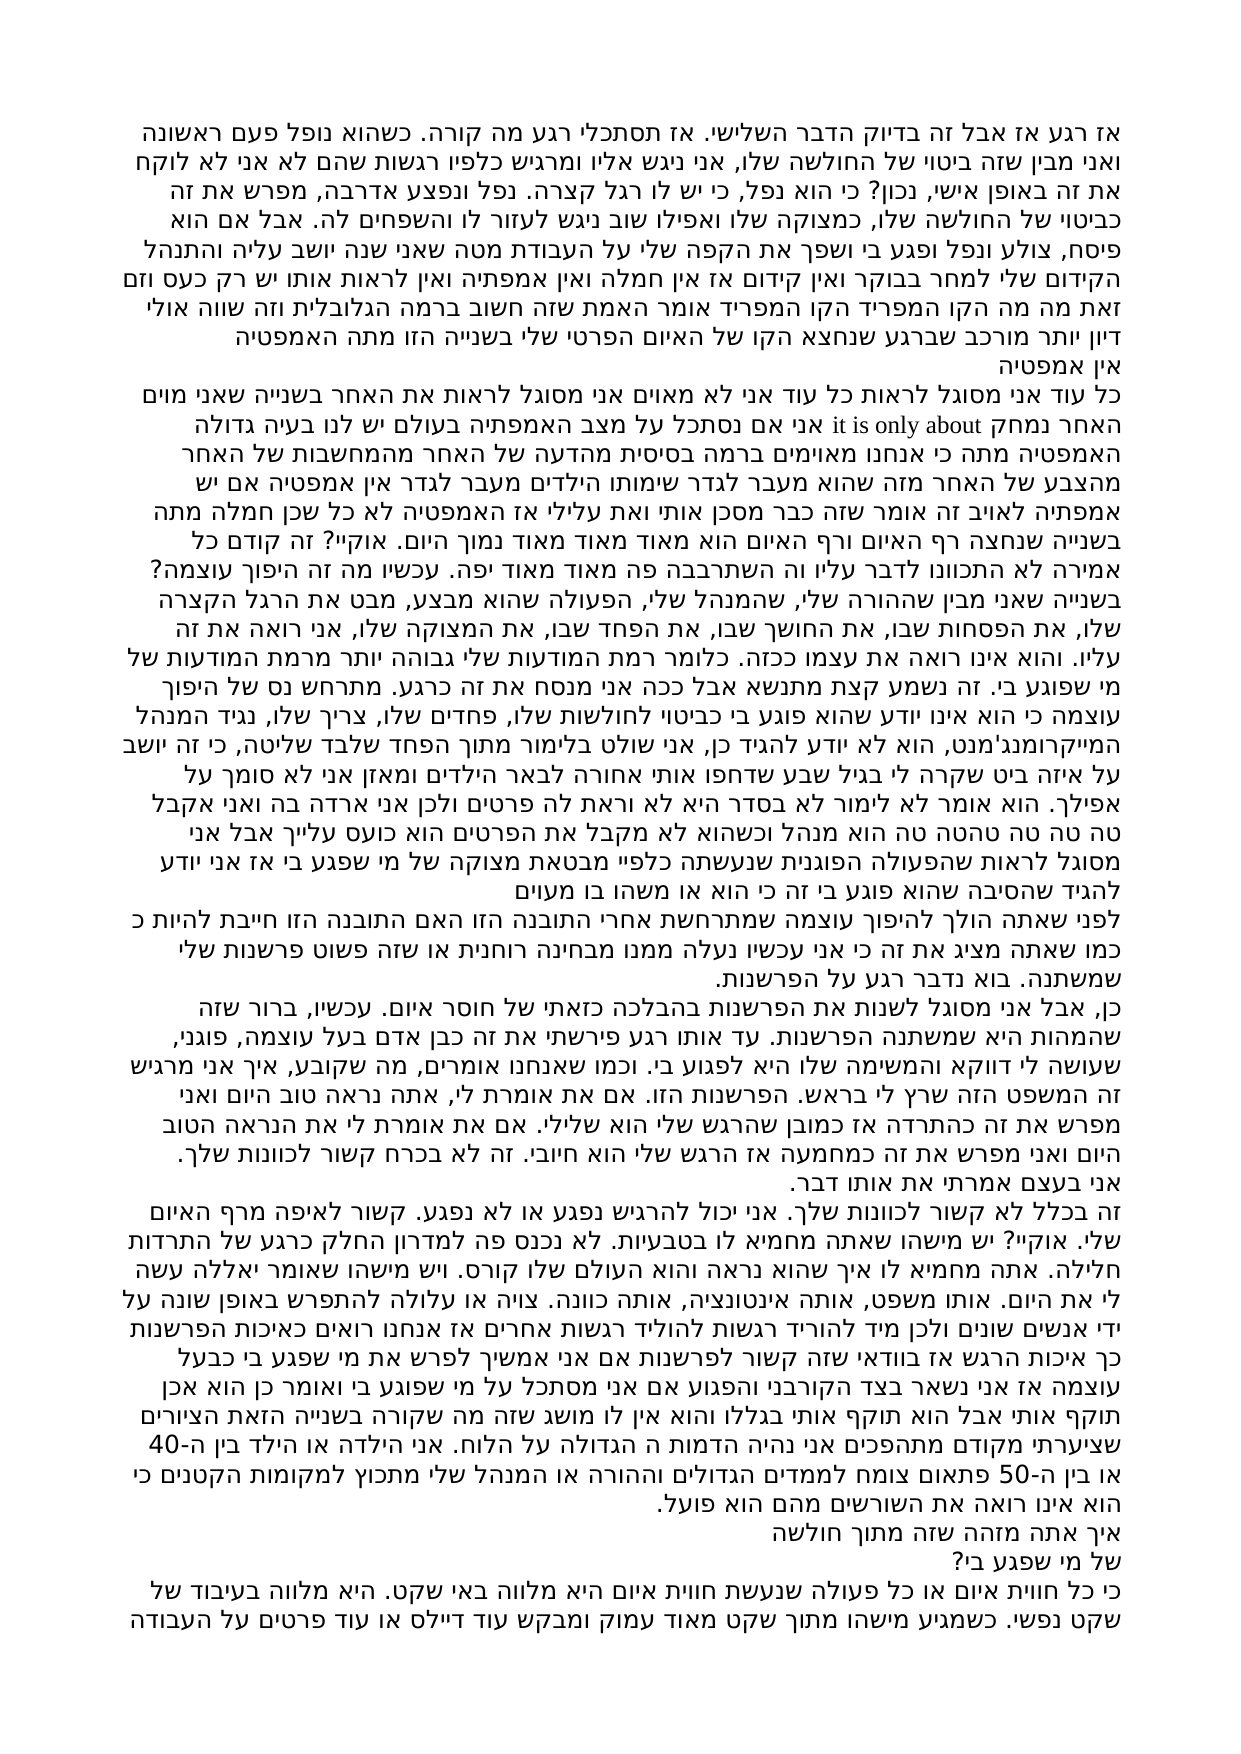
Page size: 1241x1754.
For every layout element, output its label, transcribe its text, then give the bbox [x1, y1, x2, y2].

text כי כל חווית איום או כל פעולה שנעשת חווית איום היא מלווה באי שקט. היא מלווה בעיבוד של שקט נפשי. כשמגיע מישהו מתוך שקט מאוד עמוק ומבקש עוד דיילס או עוד פרטים על העבודה שלי אז הוא מבקש את זה לא כי הוא מאוים אבל אם כשהוא לא מקבל את הדטil הוא זועם והוא כל הזמן מאבד את השקט שלו כשהוא לא מצליח לשלוט במה שקורה זה אומר שהצור שלו בשליטה הוא לא רצון הוא צורך כלומר פחד מנהל אותו אז הדרך הכי טובה של יודעת אם מי שעושה לי את זה זה ביטוי של עוצמה או לא זה לראות האם הוא שקט או לא שקט אבל גם אבל זה גם לא חייב להיות כזה לימור בוא נלך לדוגמאות שהם לאו דווקא פוגעניות. בסדר? יש מקומות שהם לא מרגישים פוגעניים הם לא מרגישים א לא שקטים, הם לא מרגישים עם כעס. [118, 1577, 1122, 1635]
text איך אתה מזהה שזה מתוך חולשה [118, 1518, 1122, 1547]
text אז רגע אז אבל זה בדיוק הדבר השלישי. אז תסתכלי רגע מה קורה. כשהוא נופל פעם ראשונה ואני מבין שזה ביטוי של החולשה שלו, אני ניגש אליו ומרגיש כלפיו רגשות שהם לא אני לא לוקח את זה באופן אישי, נכון? כי הוא נפל, כי יש לו רגל קצרה. נפל ונפצע אדרבה, מפרש את זה כביטוי של החולשה שלו, כמצוקה שלו ואפילו שוב ניגש לעזור לו והשפחים לה. אבל אם הוא פיסח, צולע ונפל ופגע בי ושפך את הקפה שלי על העבודת מטה שאני שנה יושב עליה והתנהל הקידום שלי למחר בבוקר ואין קידום אז אין חמלה ואין אמפתיה ואין לראות אותו יש רק כעס וזם זאת מה מה הקו המפריד הקו המפריד אומר האמת שזה חשוב ברמה הגלובלית וזה שווה אולי דיון יותר מורכב שברגע שנחצא הקו של האיום הפרטי שלי בשנייה הזו מתה האמפטיה [118, 118, 1122, 351]
text כל עוד אני מסוגל לראות כל עוד אני לא מאוים אני מסוגל לראות את האחר בשנייה שאני מוים האחר נמחק it is only about אני אם נסתכל על מצב האמפתיה בעולם יש לנו בעיה גדולה האמפטיה מתה כי אנחנו מאוימים ברמה בסיסית מהדעה של האחר מהמחשבות של האחר מהצבע של האחר מזה שהוא מעבר לגדר שימותו הילדים מעבר לגדר אין אמפטיה אם יש אמפתיה לאויב זה אומר שזה כבר מסכן אותי ואת עלילי אז האמפטיה לא כל שכן חמלה מתה בשנייה שנחצה רף האיום ורף האיום הוא מאוד מאוד מאוד נמוך היום. אוקיי? זה קודם כל אמירה לא התכוונו לדבר עליו וה השתרבבה פה מאוד מאוד יפה. עכשיו מה זה היפוך עוצמה? בשנייה שאני מבין שההורה שלי, שהמנהל שלי, הפעולה שהוא מבצע, מבט את הרגל הקצרה שלו, את הפסחות שבו, את החושך שבו, את הפחד שבו, את המצוקה שלו, אני רואה את זה עליו. והוא אינו רואה את עצמו ככזה. כלומר רמת המודעות שלי גבוהה יותר מרמת המודעות של מי שפוגע בי. זה נשמע קצת מתנשא אבל ככה אני מנסח את זה כרגע. מתרחש נס של היפוך עוצמה כי הוא אינו יודע שהוא פוגע בי כביטוי לחולשות שלו, פחדים שלו, צריך שלו, נגיד המנהל המייקרומנג'מנט, הוא לא יודע להגיד כן, אני שולט בלימור מתוך הפחד שלבד שליטה, כי זה יושב על איזה ביט שקרה לי בגיל שבע שדחפו אותי אחורה לבאר הילדים ומאזן אני לא סומך על אפילך. הוא אומר לא לימור לא בסדר היא לא וראת לה פרטים ולכן אני ארדה בה ואני אקבל טה טה טה טהטה טה הוא מנהל וכשהוא לא מקבל את הפרטים הוא כועס עלייך אבל אני מסוגל לראות שהפעולה הפוגנית שנעשתה כלפיי מבטאת מצוקה של מי שפגע בי אז אני יודע להגיד שהסיבה שהוא פוגע בי זה כי הוא או משהו בו מעוים [118, 381, 1122, 906]
text של מי שפגע בי? [118, 1547, 1122, 1577]
text אני בעצם אמרתי את אותו דבר. [118, 1168, 1122, 1197]
text אין אמפטיה [118, 351, 1122, 381]
text זה בכלל לא קשור לכוונות שלך. אני יכול להרגיש נפגע או לא נפגע. קשור לאיפה מרף האיום שלי. אוקיי? יש מישהו שאתה מחמיא לו בטבעיות. לא נכנס פה למדרון החלק כרגע של התרדות חלילה. אתה מחמיא לו איך שהוא נראה והוא העולם שלו קורס. ויש מישהו שאומר יאללה עשה לי את היום. אותו משפט, אותה אינטונציה, אותה כוונה. צויה או עלולה להתפרש באופן שונה על ידי אנשים שונים ולכן מיד להוריד רגשות להוליד רגשות אחרים אז אנחנו רואים כאיכות הפרשנות כך איכות הרגש אז בוודאי שזה קשור לפרשנות אם אני אמשיך לפרש את מי שפגע בי כבעל עוצמה אז אני נשאר בצד הקורבני והפגוע אם אני מסתכל על מי שפוגע בי ואומר כן הוא אכן תוקף אותי אבל הוא תוקף אותי בגללו והוא אין לו מושג שזה מה שקורה בשנייה הזאת הציורים שציערתי מקודם מתהפכים אני נהיה הדמות ה הגדולה על הלוח. אני הילדה או הילד בין ה-40 או בין ה-50 פתאום צומח לממדים הגדולים וההורה או המנהל שלי מתכוץ למקומות הקטנים כי הוא אינו רואה את השורשים מהם הוא פועל. [118, 1197, 1122, 1518]
text כן, אבל אני מסוגל לשנות את הפרשנות בהבלכה כזאתי של חוסר איום. עכשיו, ברור שזה שהמהות היא שמשתנה הפרשנות. עד אותו רגע פירשתי את זה כבן אדם בעל עוצמה, פוגני, שעושה לי דווקא והמשימה שלו היא לפגוע בי. וכמו שאנחנו אומרים, מה שקובע, איך אני מרגיש זה המשפט הזה שרץ לי בראש. הפרשנות הזו. אם את אומרת לי, אתה נראה טוב היום ואני מפרש את זה כהתרדה אז כמובן שהרגש שלי הוא שלילי. אם את אומרת לי את הנראה הטוב היום ואני מפרש את זה כמחמעה אז הרגש שלי הוא חיובי. זה לא בכרח קשור לכוונות שלך. [118, 993, 1122, 1168]
text לפני שאתה הולך להיפוך עוצמה שמתרחשת אחרי התובנה הזו האם התובנה הזו חייבת להיות כ כמו שאתה מציג את זה כי אני עכשיו נעלה ממנו מבחינה רוחנית או שזה פשוט פרשנות שלי שמשתנה. בוא נדבר רגע על הפרשנות. [118, 906, 1122, 993]
